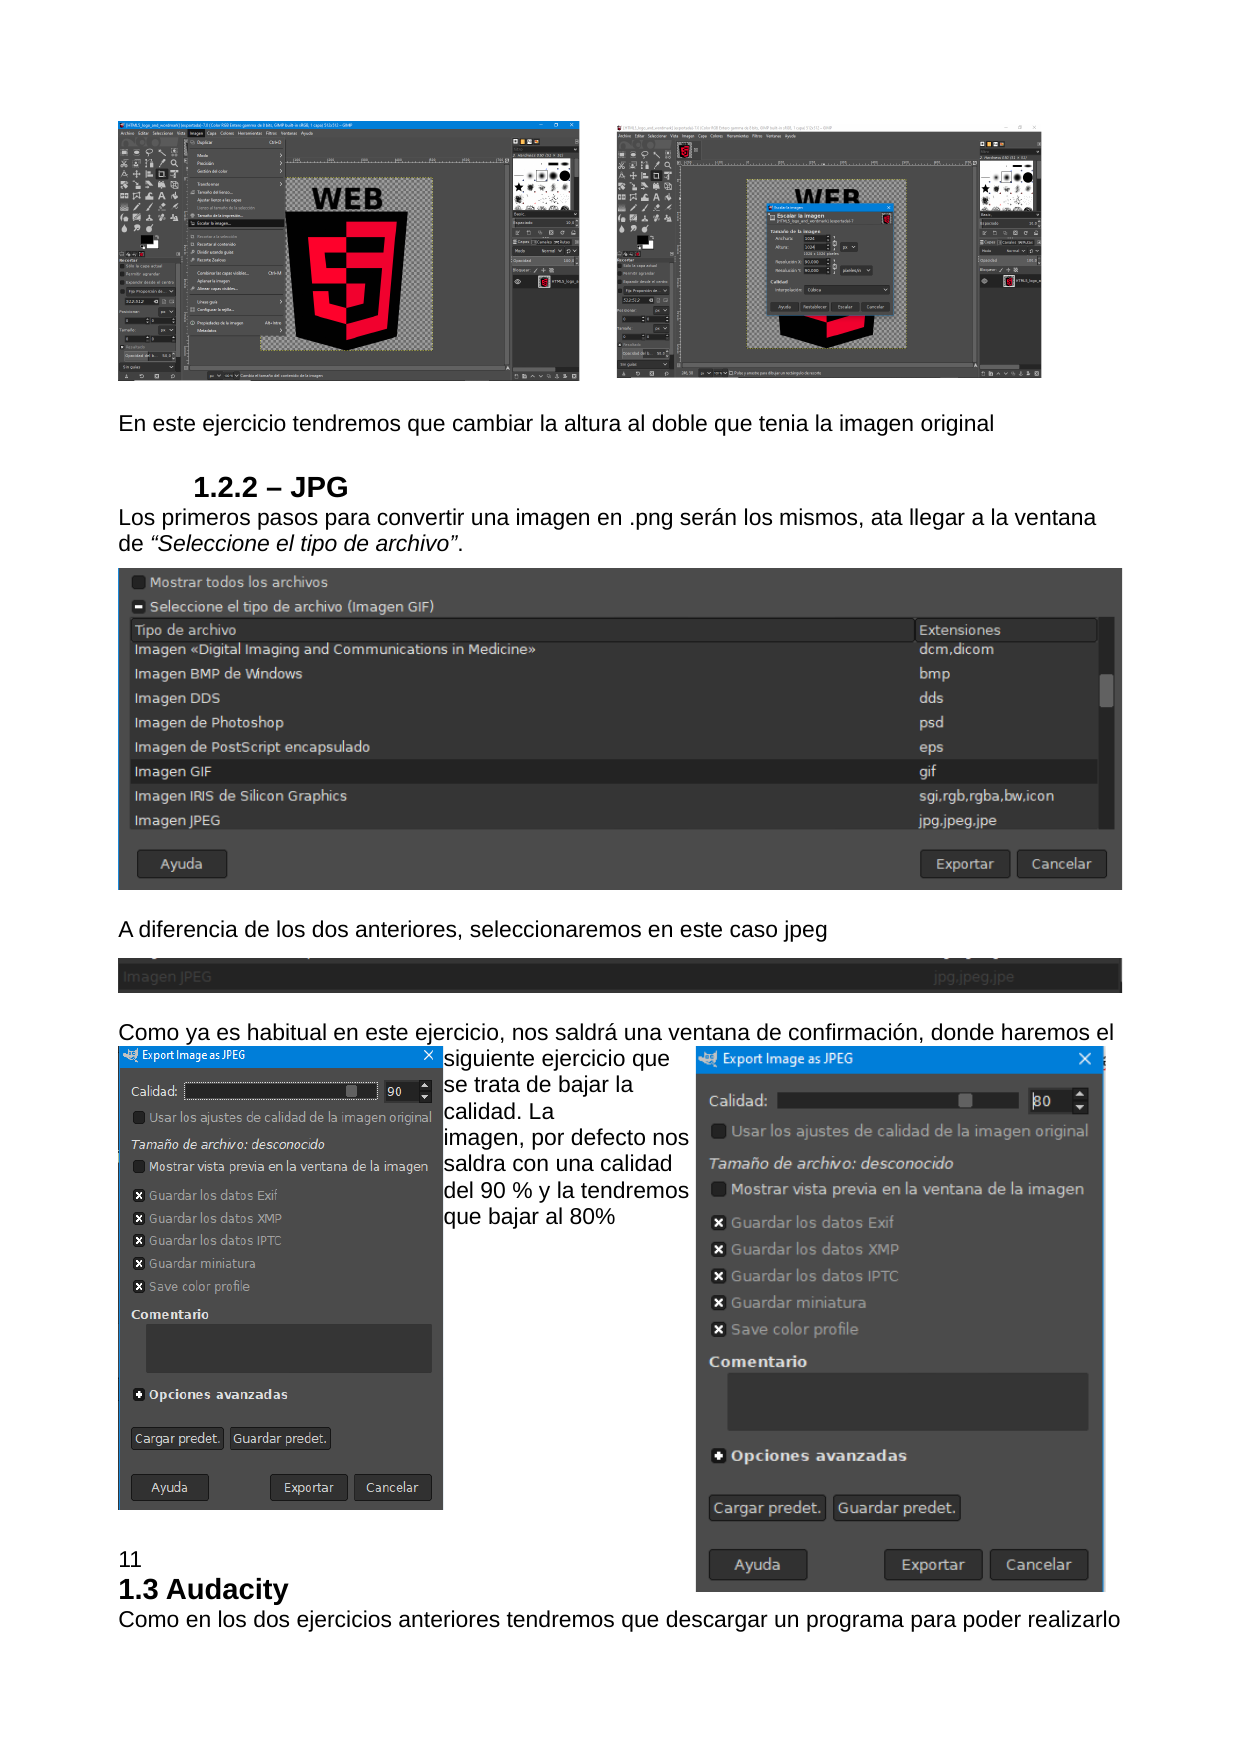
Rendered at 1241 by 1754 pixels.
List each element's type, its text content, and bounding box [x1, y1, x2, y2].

picture [118, 1046, 444, 1510]
text En este ejercicio tendremos que cambiar la altura al doble que tenia la imagen original [118, 410, 1122, 437]
text Como en los dos ejercicios anteriores tendremos que descargar un programa para poder realizarlo [118, 1606, 1122, 1632]
text [1106, 1546, 1122, 1572]
text Como ya es habitual en este ejercicio, nos saldrá una ventana de confirmación, donde haremos el siguiente ejercicio que se trata de bajar la calidad. La [118, 1018, 1122, 1124]
text A diferencia de los dos anteriores, seleccionaremos en este caso jpeg [118, 916, 1122, 942]
picture [118, 121, 580, 381]
picture [118, 958, 1123, 993]
picture [118, 568, 1123, 890]
text 1.3 Audacity [118, 1572, 1122, 1606]
text imagen, por defecto nos saldra con una calidad del 90 % y la tendremos que bajar al 80% [444, 1124, 695, 1229]
text 1.2.2 – JPG [118, 470, 1122, 504]
text 11 [118, 1546, 695, 1572]
text Los primeros pasos para convertir una imagen en .png serán los mismos, ata llegar a la ventana de “Seleccione el tipo de archivo”. [118, 504, 1122, 557]
picture [695, 1046, 1106, 1592]
picture [616, 124, 1042, 378]
